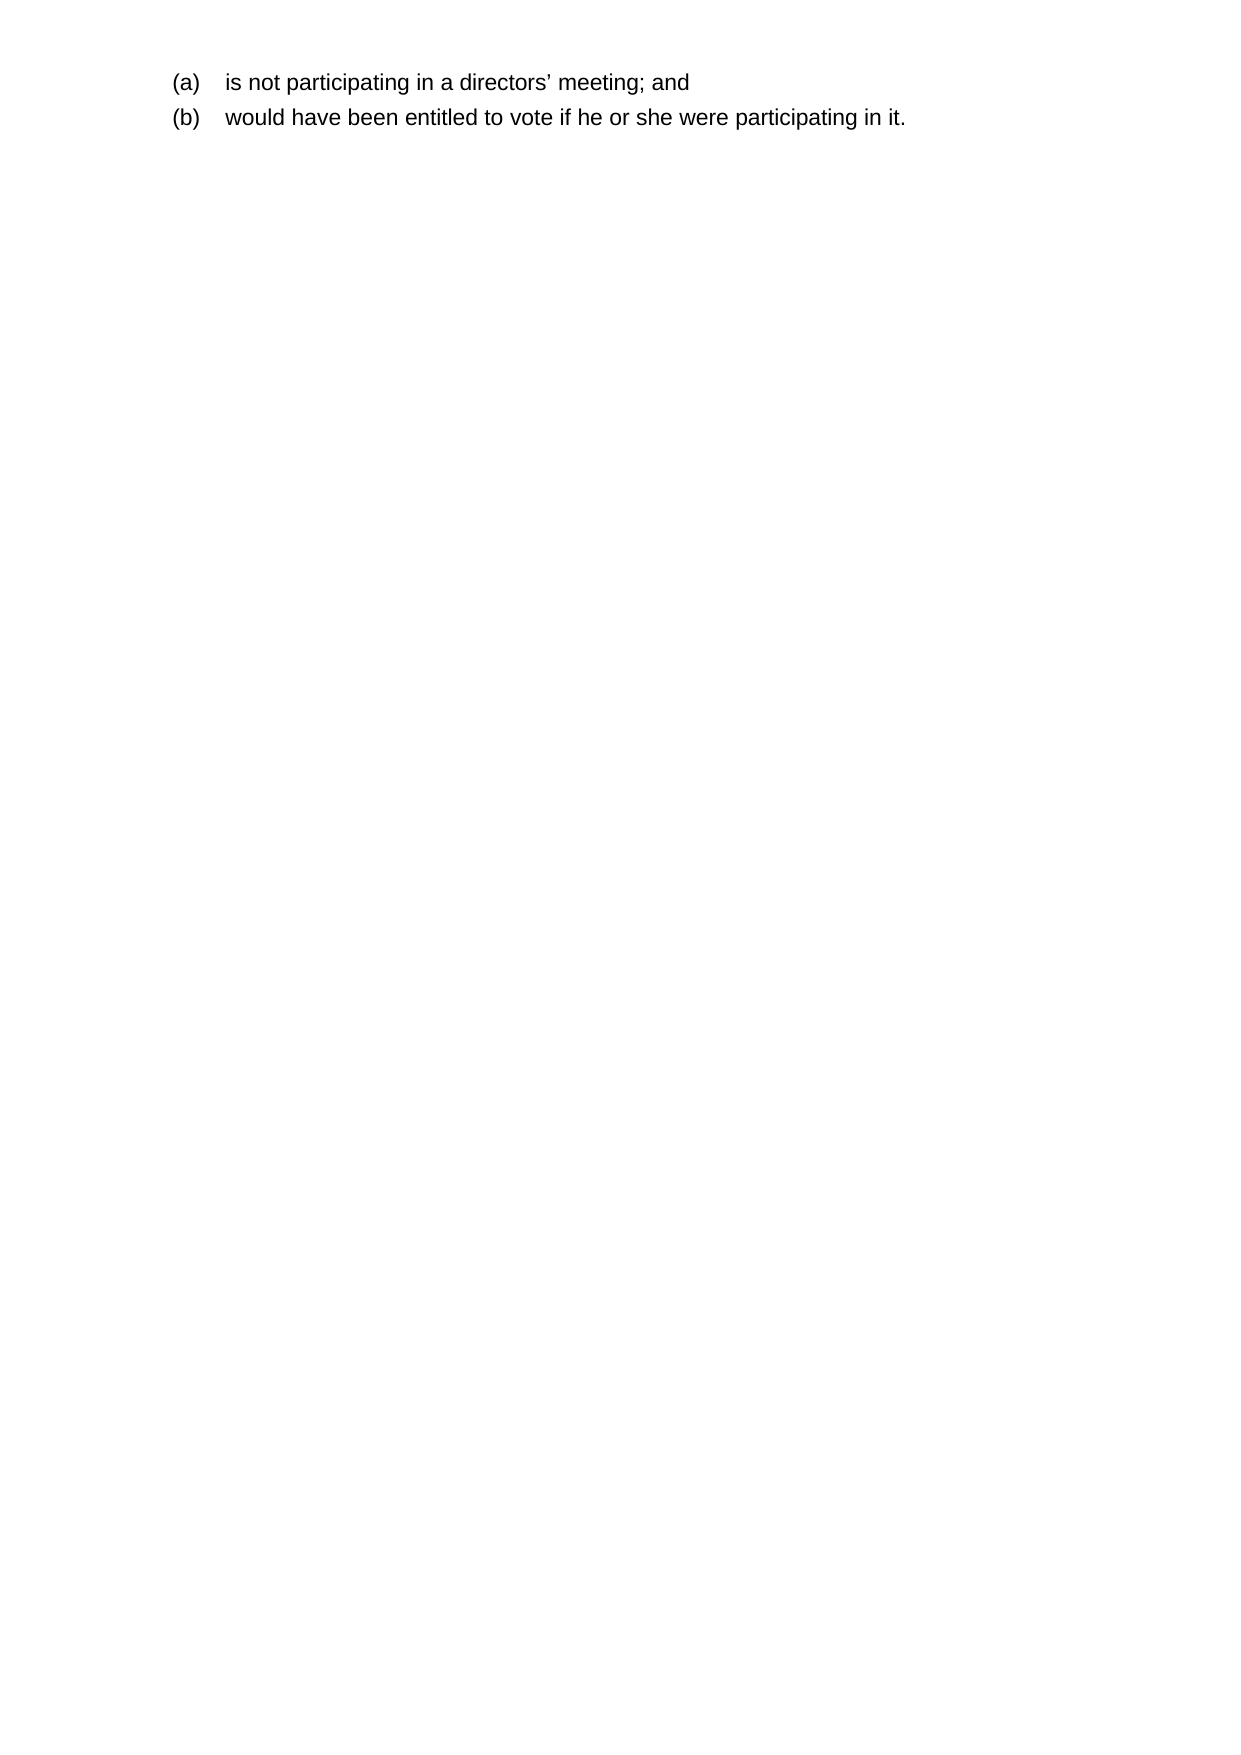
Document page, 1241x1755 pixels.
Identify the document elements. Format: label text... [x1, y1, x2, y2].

list would have been entitled to vote if he or she were participating in it. [172, 104, 1174, 130]
list is not participating in a directors’ meeting; and [172, 69, 1174, 95]
